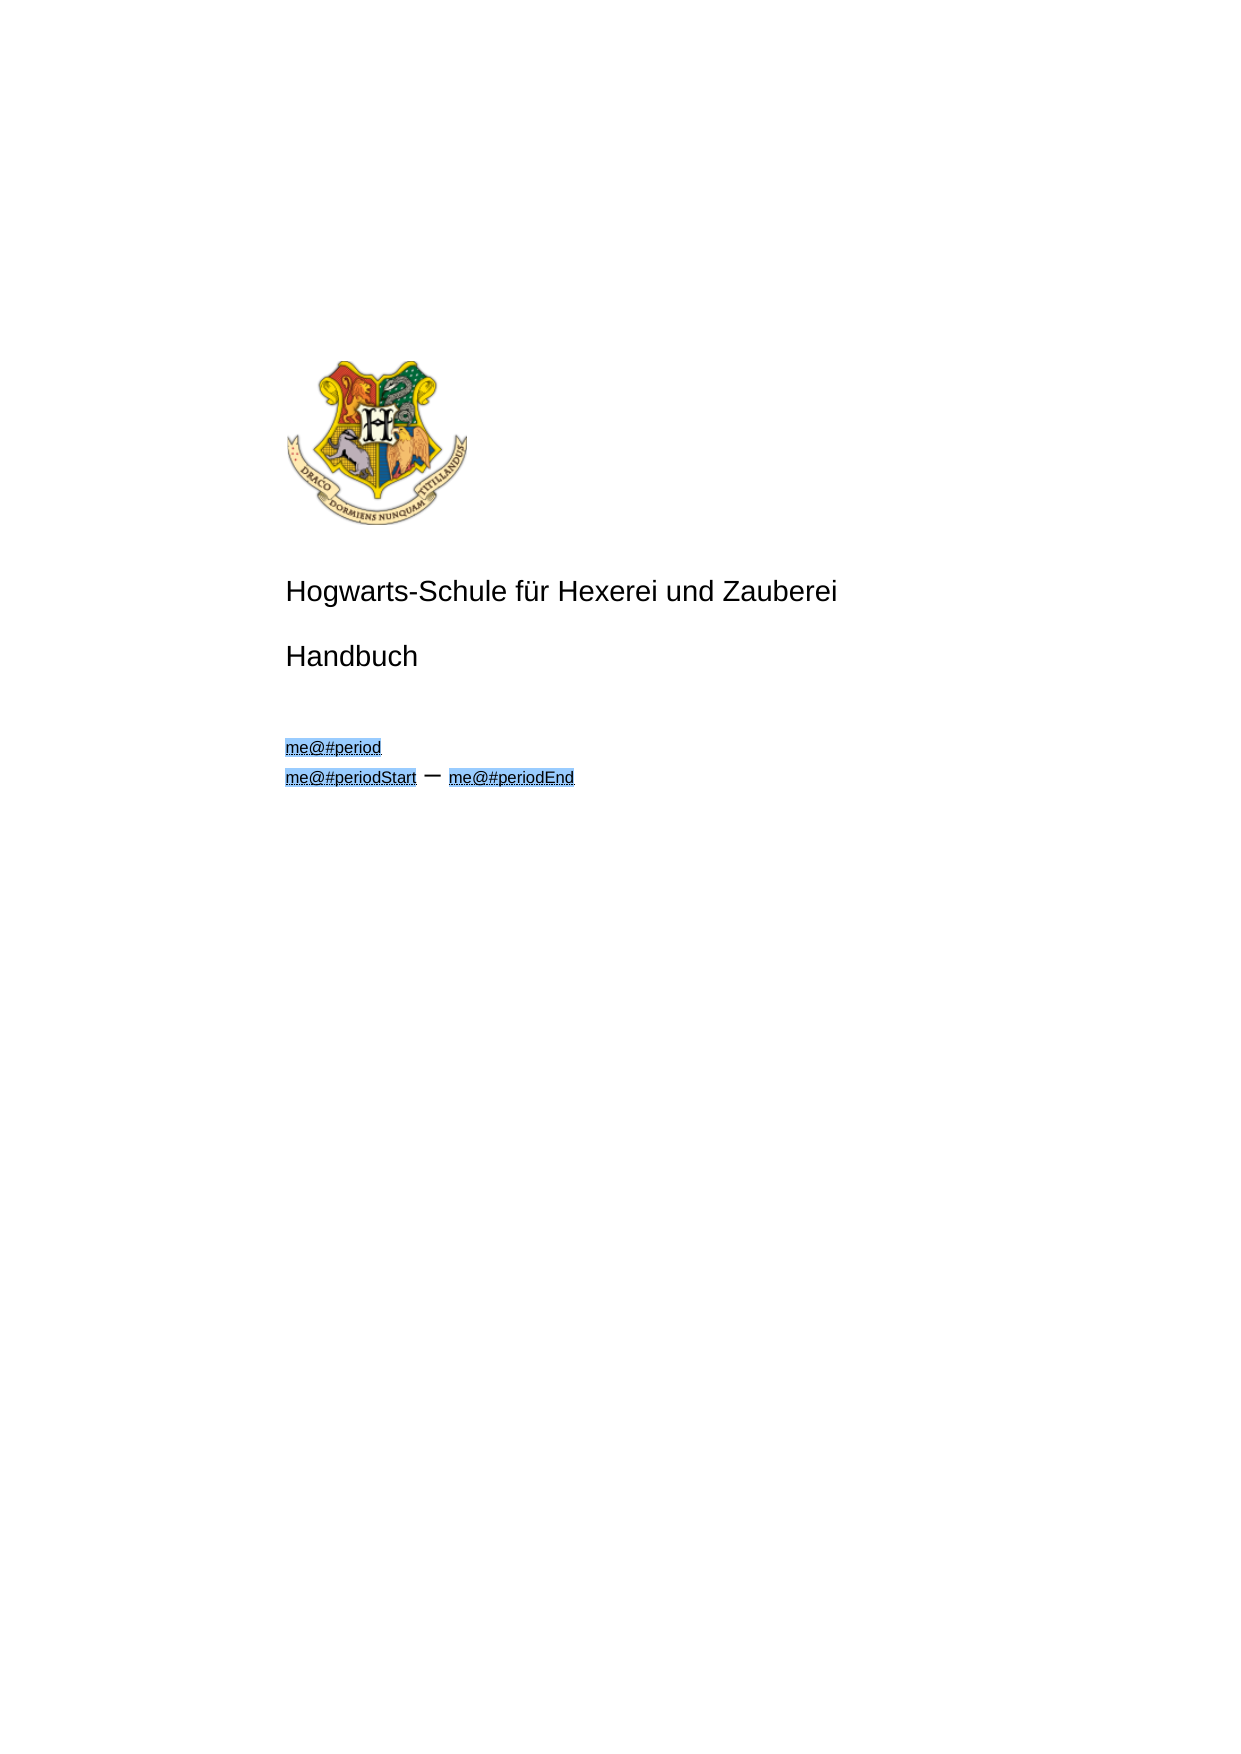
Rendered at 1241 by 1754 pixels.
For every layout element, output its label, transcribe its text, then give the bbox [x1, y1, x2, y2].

text Handbuch [285, 640, 972, 673]
text me@#periodStart – me@#periodEnd [285, 757, 972, 789]
picture [287, 361, 467, 525]
text Hogwarts-Schule für Hexerei und Zauberei [285, 575, 972, 607]
text me@#period [381, 738, 972, 757]
